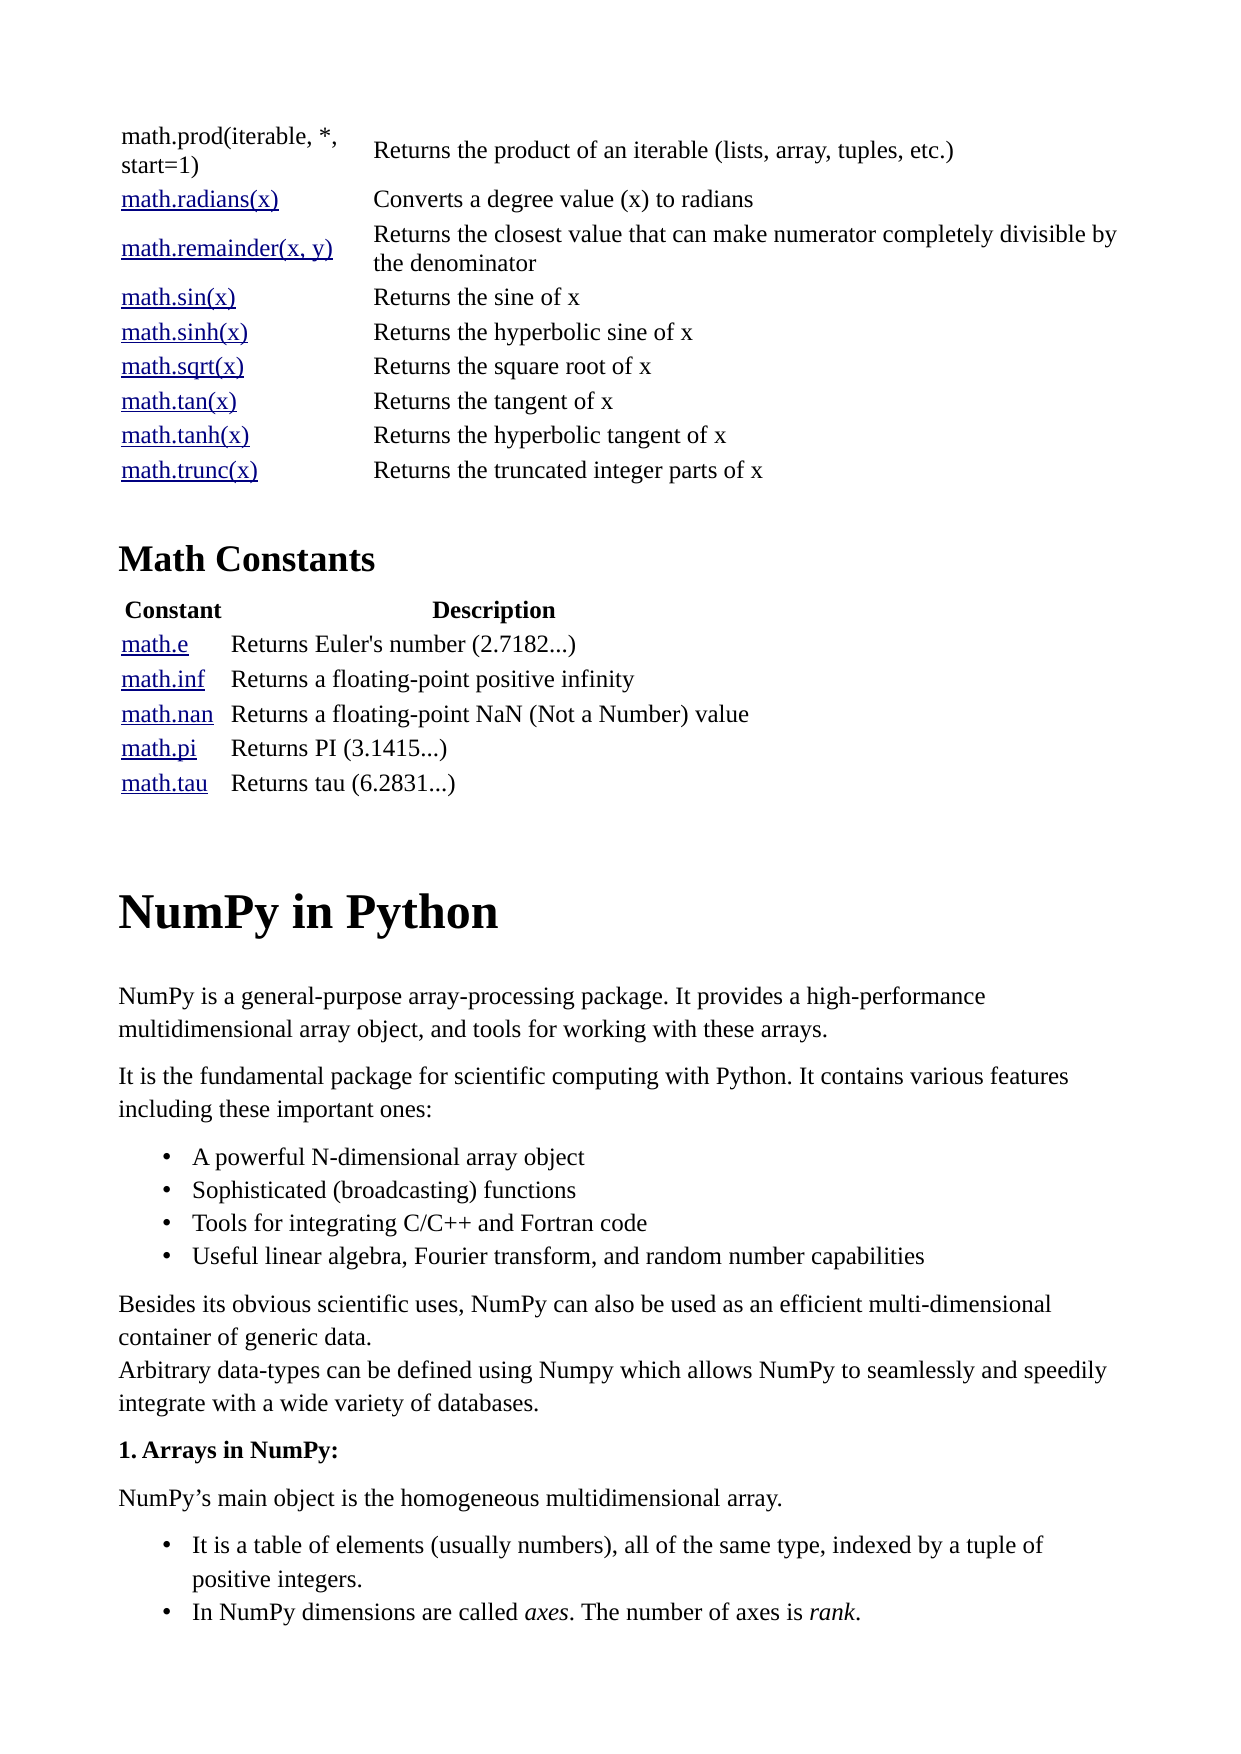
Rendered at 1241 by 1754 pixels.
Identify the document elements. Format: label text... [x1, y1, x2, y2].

table_cell math.radians(x) [118, 181, 370, 216]
table_header Constant [118, 592, 228, 627]
table_cell math.tau [118, 765, 228, 799]
text NumPy’s main object is the homogeneous multidimensional array. [118, 1483, 1122, 1512]
table_cell math.sinh(x) [118, 314, 370, 348]
table_cell math.sin(x) [118, 279, 370, 314]
list It is a table of elements (usually numbers), all of the same type, indexed by a tuple of positive integers. [162, 1531, 1122, 1592]
table_cell Returns the truncated integer parts of x [370, 452, 1122, 487]
subtitle NumPy in Python [118, 882, 1122, 939]
list Useful linear algebra, Fourier transform, and random number capabilities [162, 1241, 1122, 1270]
table_cell Returns a floating-point NaN (Not a Number) value [228, 696, 760, 730]
text 1. Arrays in NumPy: [118, 1435, 1122, 1464]
table_cell math.inf [118, 661, 228, 696]
table_cell Returns the closest value that can make numerator completely divisible by the denominator [370, 216, 1122, 279]
table_cell Returns the hyperbolic sine of x [370, 314, 1122, 348]
list Sophisticated (broadcasting) functions [162, 1175, 1122, 1204]
text Besides its obvious scientific uses, NumPy can also be used as an efficient multi-dimensional container of generic data. Arbitrary data-types can be defined using Numpy which allows NumPy to seamlessly and speedily integrate with a wide variety of databases. [118, 1289, 1122, 1417]
table_cell math.tanh(x) [118, 418, 370, 452]
table_cell Returns a floating-point positive infinity [228, 661, 760, 696]
table_cell math.prod(iterable, *, start=1) [118, 118, 370, 181]
list In NumPy dimensions are called axes. The number of axes is rank. [162, 1597, 1122, 1625]
list A powerful N-dimensional array object [162, 1142, 1122, 1171]
table_cell Converts a degree value (x) to radians [370, 181, 1122, 216]
table_cell math.nan [118, 696, 228, 730]
table_cell Returns PI (3.1415...) [228, 730, 760, 765]
table_cell Returns the hyperbolic tangent of x [370, 418, 1122, 452]
table_cell math.remainder(x, y) [118, 216, 370, 279]
subtitle Math Constants [118, 536, 1122, 579]
text NumPy is a general-purpose array-processing package. It provides a high-performance multidimensional array object, and tools for working with these arrays. [118, 981, 1122, 1043]
table_cell math.sqrt(x) [118, 349, 370, 383]
table_cell math.pi [118, 730, 228, 765]
table_cell Returns tau (6.2831...) [228, 765, 760, 799]
table_cell Returns the sine of x [370, 279, 1122, 314]
table_cell Returns the square root of x [370, 349, 1122, 383]
table_cell Returns Euler's number (2.7182...) [228, 627, 760, 661]
list Tools for integrating C/C++ and Fortran code [162, 1208, 1122, 1237]
table_cell math.e [118, 627, 228, 661]
table_cell math.tan(x) [118, 383, 370, 418]
text It is the fundamental package for scientific computing with Python. It contains various features including these important ones: [118, 1061, 1122, 1123]
table_cell math.trunc(x) [118, 452, 370, 487]
table_cell Returns the tangent of x [370, 383, 1122, 418]
table_cell Returns the product of an iterable (lists, array, tuples, etc.) [370, 118, 1122, 181]
table_header Description [228, 592, 760, 627]
